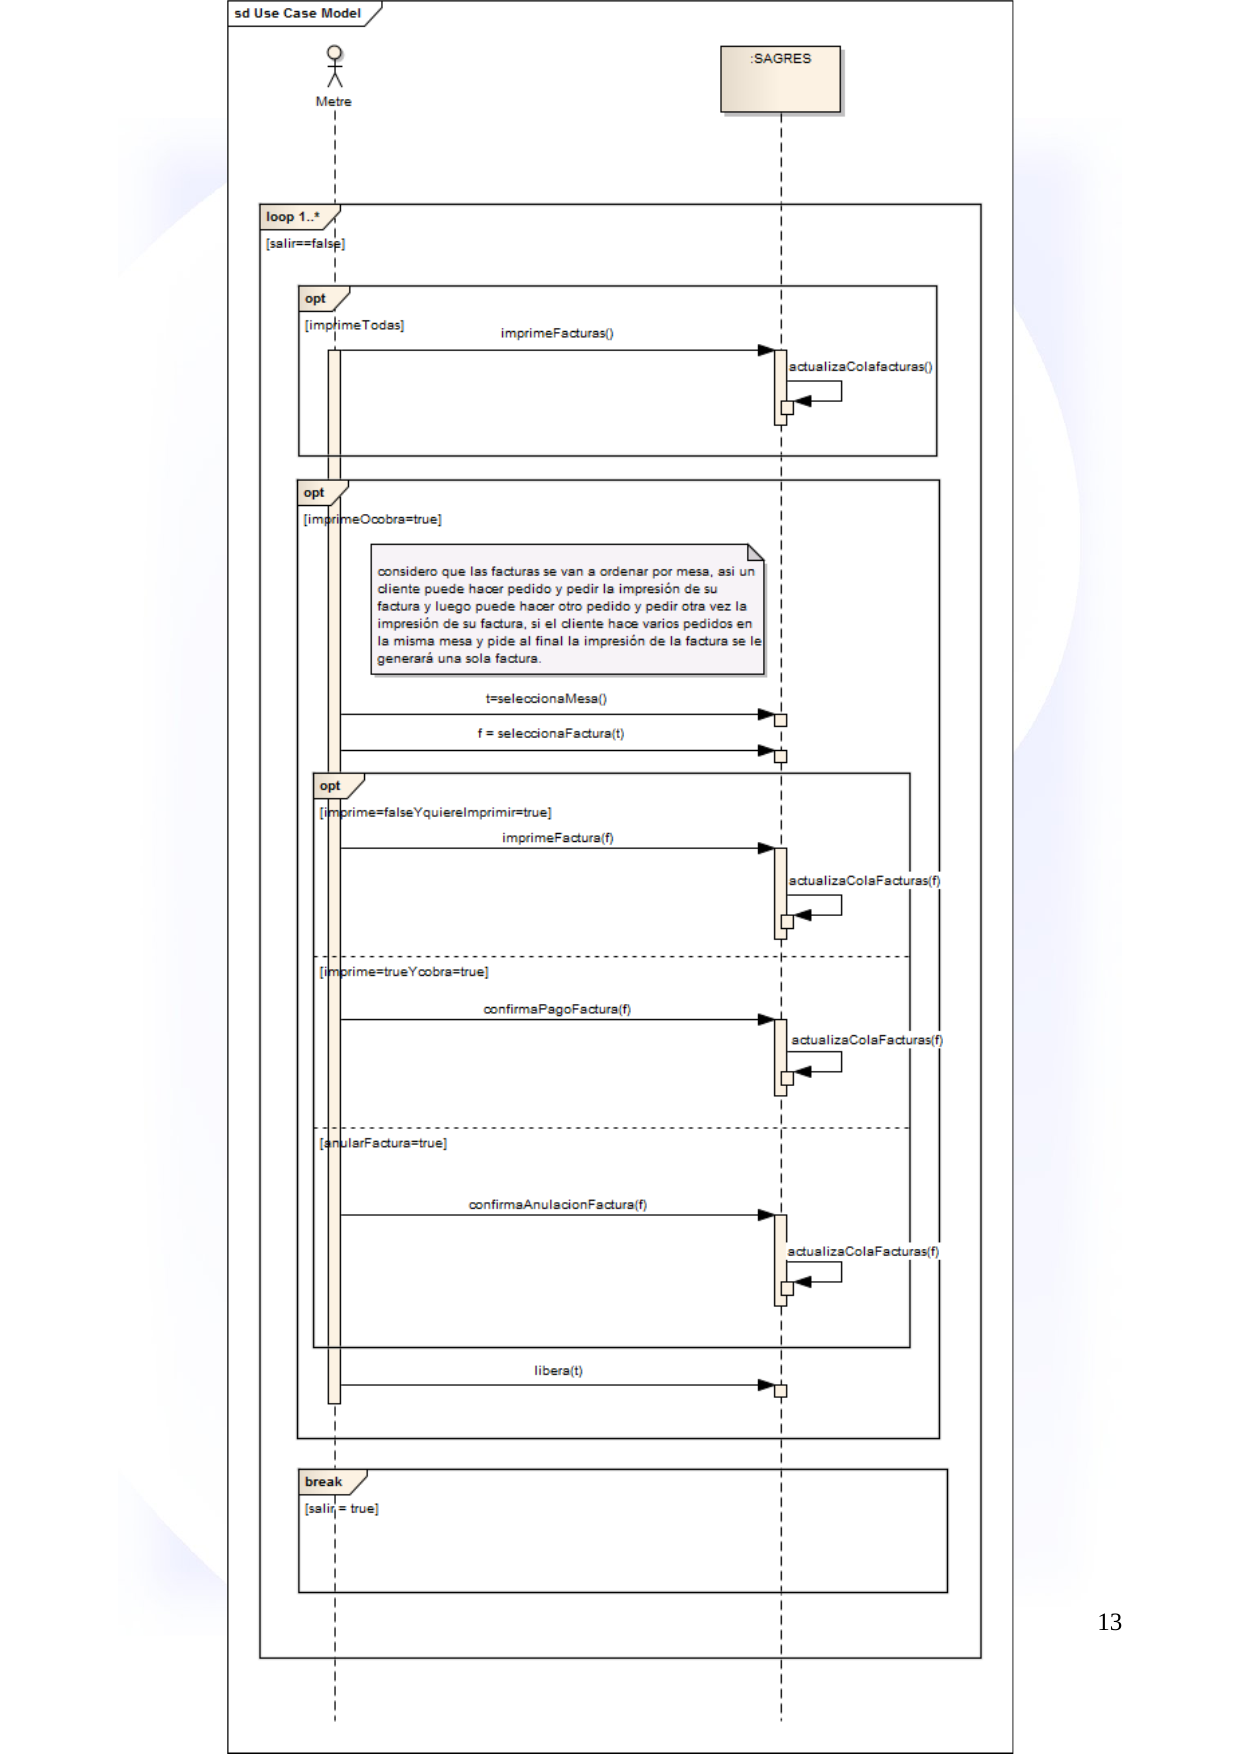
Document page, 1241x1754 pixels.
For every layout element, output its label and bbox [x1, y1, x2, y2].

picture [118, 0, 1122, 1754]
